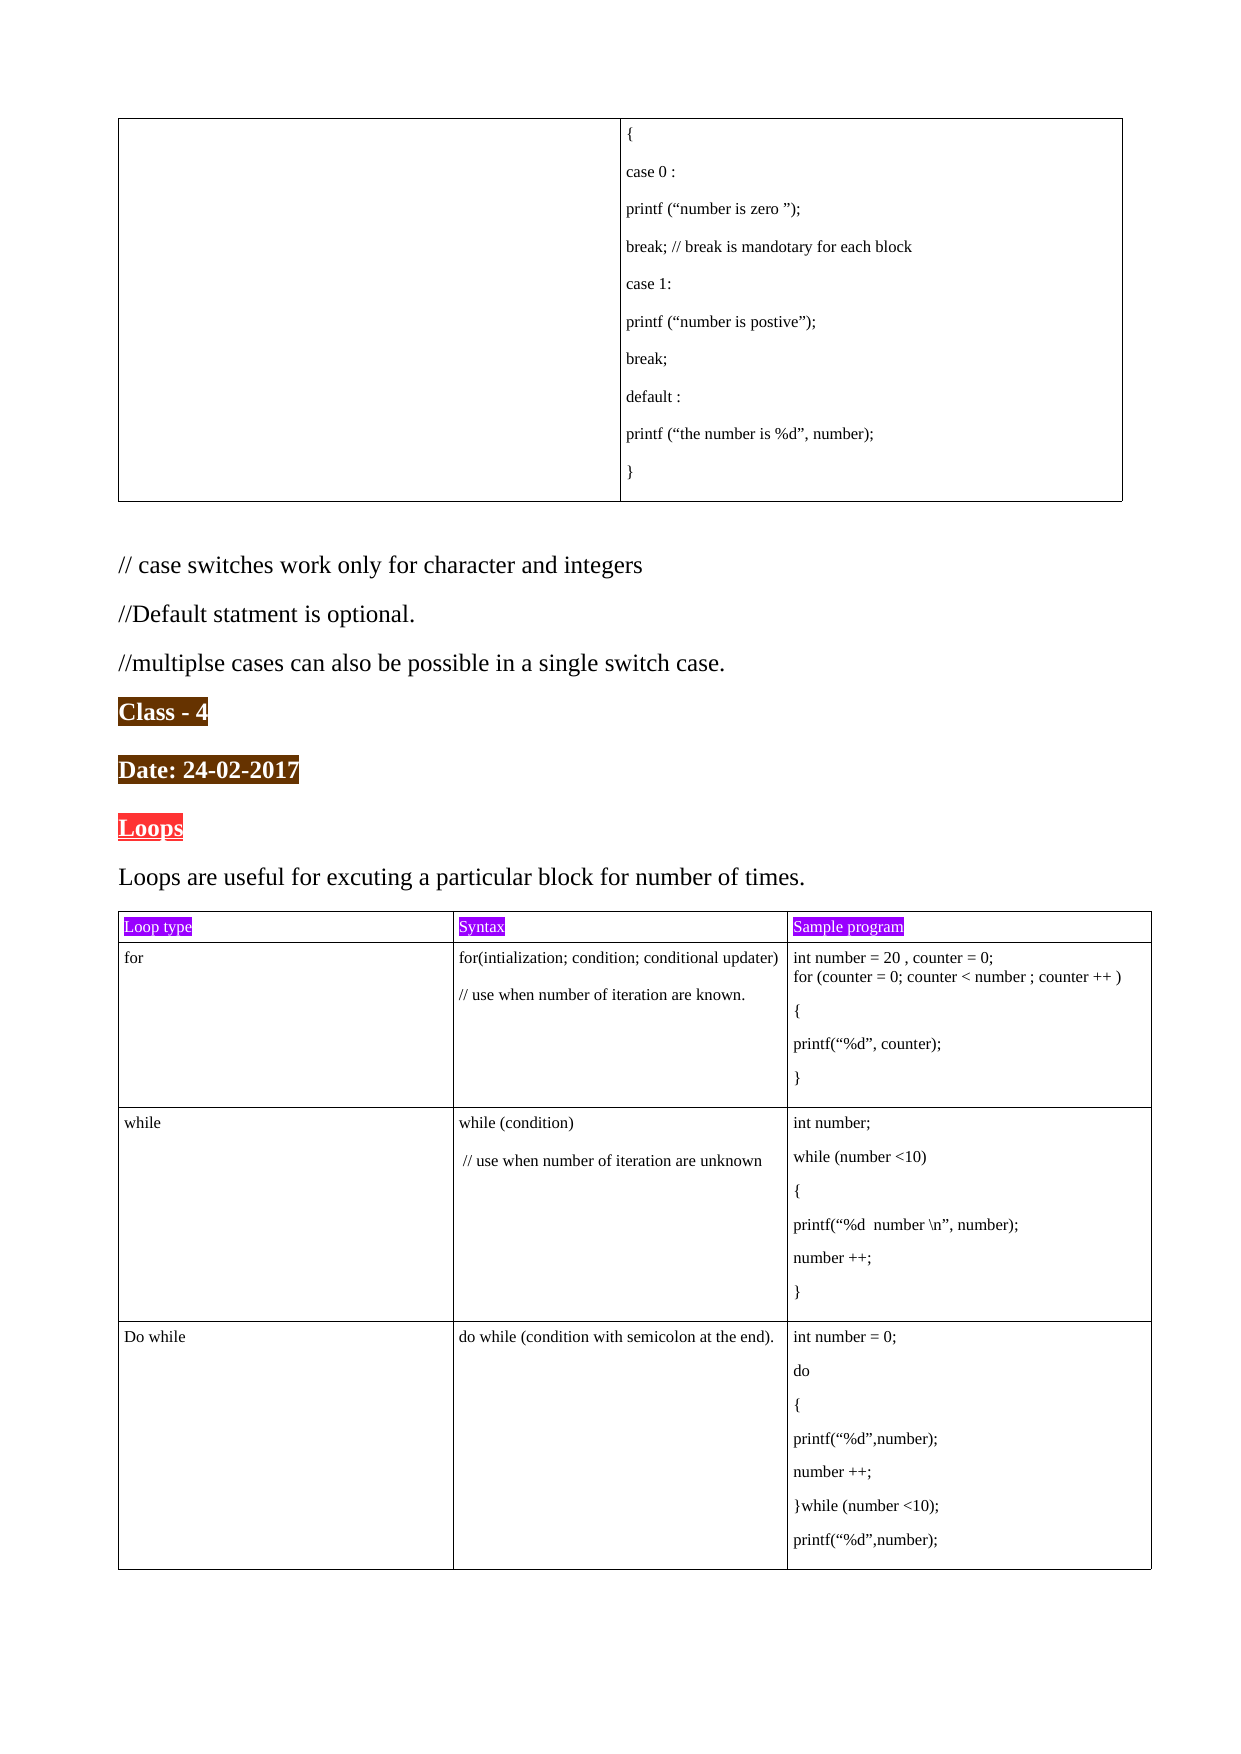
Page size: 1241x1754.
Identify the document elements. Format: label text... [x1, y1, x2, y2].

text Loops [118, 813, 1122, 841]
table_header Syntax [454, 912, 787, 942]
table_cell while [119, 1108, 453, 1321]
table_cell for [119, 943, 453, 1107]
table_cell do while (condition with semicolon at the end). [454, 1322, 787, 1569]
table_header Sample program [788, 912, 1151, 942]
text //multiplse cases can also be possible in a single switch case. [118, 648, 1122, 677]
text // case switches work only for character and integers [118, 550, 1122, 579]
text Class - 4 [118, 697, 1122, 726]
text Date: 24-02-2017 [118, 755, 1122, 784]
text //Default statment is optional. [118, 599, 1122, 628]
table_cell while (condition) // use when number of iteration are unknown [454, 1108, 787, 1321]
table_cell for(intialization; condition; conditional updater) // use when number of iteration are known. [454, 943, 787, 1107]
table_cell [119, 119, 620, 501]
text Loops are useful for excuting a particular block for number of times. [118, 862, 1122, 891]
table_cell Do while [119, 1322, 453, 1569]
table_header Loop type [119, 912, 453, 942]
table_cell { case 0 : printf (“number is zero ”); break; // break is mandotary for each block case 1: printf (“number is postive”); break; default : printf (“the number is %d”, number); } [621, 119, 1122, 501]
table_cell int number; while (number <10) { printf(“%d number \n”, number); number ++; } [788, 1108, 1151, 1321]
table_cell int number = 0; do { printf(“%d”,number); number ++; }while (number <10); printf(“%d”,number); [788, 1322, 1151, 1569]
table_cell int number = 20 , counter = 0; for (counter = 0; counter < number ; counter ++ ) { printf(“%d”, counter); } [788, 943, 1151, 1107]
